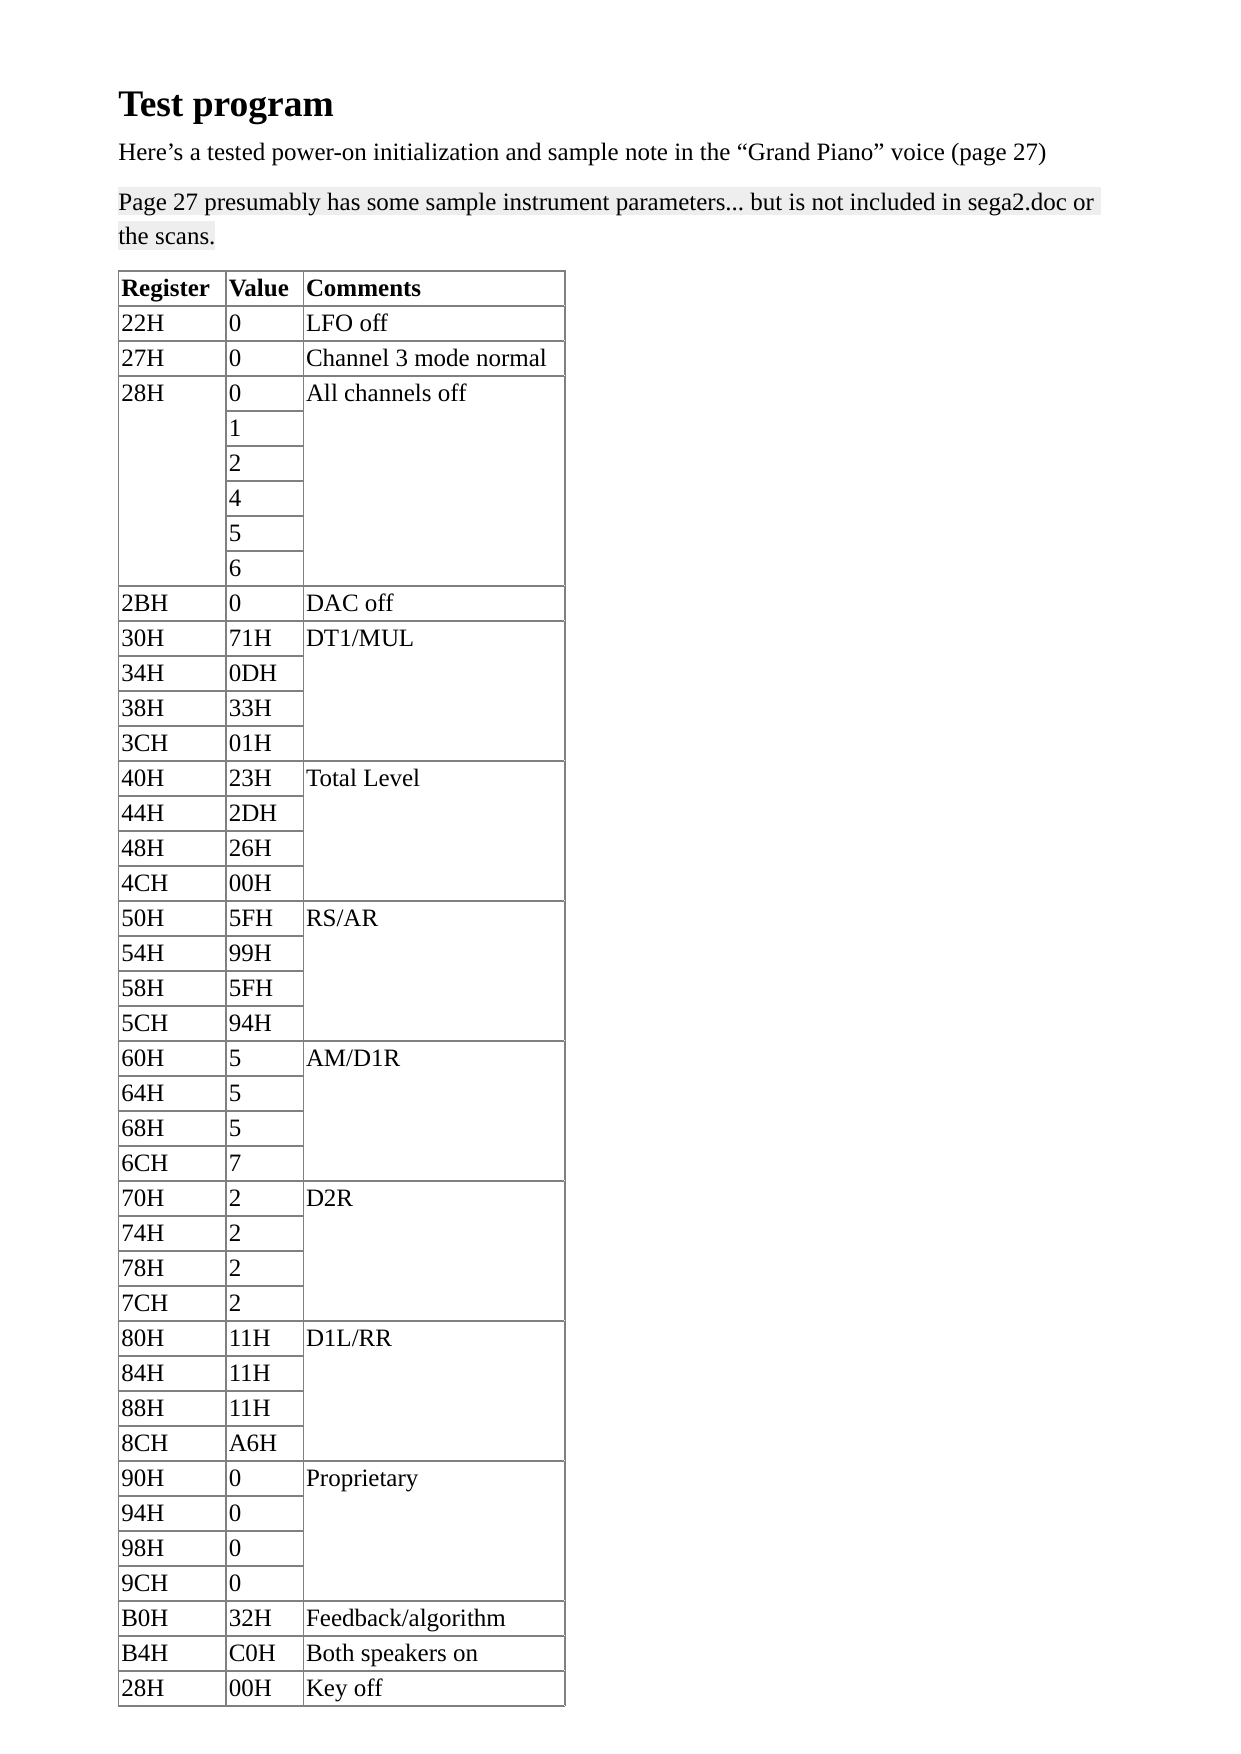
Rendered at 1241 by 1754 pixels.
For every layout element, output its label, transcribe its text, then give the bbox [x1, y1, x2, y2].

text Page 27 presumably has some sample instrument parameters... but is not included in sega2.doc or the scans. [118, 187, 1122, 250]
table_cell 2BH [119, 587, 225, 620]
table_cell Total Level [304, 762, 564, 900]
table_cell 0 [227, 1532, 303, 1565]
text Here’s a tested power-on initialization and sample note in the “Grand Piano” voice (page 27) [118, 137, 1122, 166]
table_cell 11H [227, 1392, 303, 1425]
table_cell 54H [119, 937, 225, 970]
table_cell 32H [227, 1602, 303, 1635]
table_cell 70H [119, 1182, 225, 1215]
table_cell AM/D1R [304, 1042, 564, 1180]
subtitle Test program [118, 82, 1122, 125]
table_cell 2 [227, 1182, 303, 1215]
table_cell 38H [119, 692, 225, 725]
table_header Register [119, 272, 225, 305]
table_cell 26H [227, 832, 303, 865]
table_cell 4 [227, 482, 303, 515]
table_cell 5 [227, 1077, 303, 1110]
table_cell 0 [227, 307, 303, 340]
table_cell D1L/RR [304, 1322, 564, 1460]
table_cell 2 [227, 1252, 303, 1285]
table_cell 5CH [119, 1007, 225, 1040]
table_cell 11H [227, 1357, 303, 1390]
table_cell 78H [119, 1252, 225, 1285]
table_cell 5FH [227, 972, 303, 1005]
table_cell Feedback/algorithm [304, 1602, 564, 1635]
table_cell 84H [119, 1357, 225, 1390]
table_cell 80H [119, 1322, 225, 1355]
table_cell 0 [227, 1462, 303, 1495]
table_cell 27H [119, 342, 225, 375]
table_cell 44H [119, 797, 225, 830]
table_cell 8CH [119, 1427, 225, 1460]
table_cell Both speakers on [304, 1637, 564, 1670]
table_cell DAC off [304, 587, 564, 620]
table_cell 0 [227, 342, 303, 375]
table_cell 5 [227, 517, 303, 550]
table_cell 88H [119, 1392, 225, 1425]
table_cell 01H [227, 727, 303, 760]
table_cell 0DH [227, 657, 303, 690]
table_cell 28H [119, 377, 225, 585]
table_cell All channels off [304, 377, 564, 585]
table_cell 58H [119, 972, 225, 1005]
table_cell 2DH [227, 797, 303, 830]
table_cell 6 [227, 552, 303, 585]
table_cell 90H [119, 1462, 225, 1495]
table_cell 22H [119, 307, 225, 340]
table_cell 3CH [119, 727, 225, 760]
table_cell 94H [227, 1007, 303, 1040]
table_cell 71H [227, 622, 303, 655]
table_cell 48H [119, 832, 225, 865]
table_cell 4CH [119, 867, 225, 900]
table_cell 33H [227, 692, 303, 725]
table_cell 00H [227, 1672, 303, 1705]
table_cell 94H [119, 1497, 225, 1530]
table_cell 2 [227, 447, 303, 480]
table_cell D2R [304, 1182, 564, 1320]
table_cell 28H [119, 1672, 225, 1705]
table_cell 64H [119, 1077, 225, 1110]
table_cell C0H [227, 1637, 303, 1670]
table_cell 9CH [119, 1567, 225, 1600]
table_cell 00H [227, 867, 303, 900]
table_cell 98H [119, 1532, 225, 1565]
table_cell 1 [227, 412, 303, 445]
table_cell 60H [119, 1042, 225, 1075]
table_cell 74H [119, 1217, 225, 1250]
table_cell A6H [227, 1427, 303, 1460]
table_cell 30H [119, 622, 225, 655]
table_cell 68H [119, 1112, 225, 1145]
table_cell 0 [227, 377, 303, 410]
table_cell B0H [119, 1602, 225, 1635]
table_cell 2 [227, 1287, 303, 1320]
table_cell DT1/MUL [304, 622, 564, 760]
table_cell 40H [119, 762, 225, 795]
table_cell 7 [227, 1147, 303, 1180]
table_cell 0 [227, 587, 303, 620]
table_cell 34H [119, 657, 225, 690]
table_header Comments [304, 272, 564, 305]
table_cell B4H [119, 1637, 225, 1670]
table_cell 5 [227, 1112, 303, 1145]
table_cell Key off [304, 1672, 564, 1705]
table_cell 50H [119, 902, 225, 935]
table_cell 0 [227, 1497, 303, 1530]
table_cell 5 [227, 1042, 303, 1075]
table_cell 23H [227, 762, 303, 795]
table_header Value [227, 272, 303, 305]
table_cell Channel 3 mode normal [304, 342, 564, 375]
table_cell 7CH [119, 1287, 225, 1320]
table_cell RS/AR [304, 902, 564, 1040]
table_cell 2 [227, 1217, 303, 1250]
table_cell LFO off [304, 307, 564, 340]
table_cell 99H [227, 937, 303, 970]
table_cell 11H [227, 1322, 303, 1355]
table_cell 5FH [227, 902, 303, 935]
table_cell Proprietary [304, 1462, 564, 1600]
table_cell 6CH [119, 1147, 225, 1180]
table_cell 0 [227, 1567, 303, 1600]
